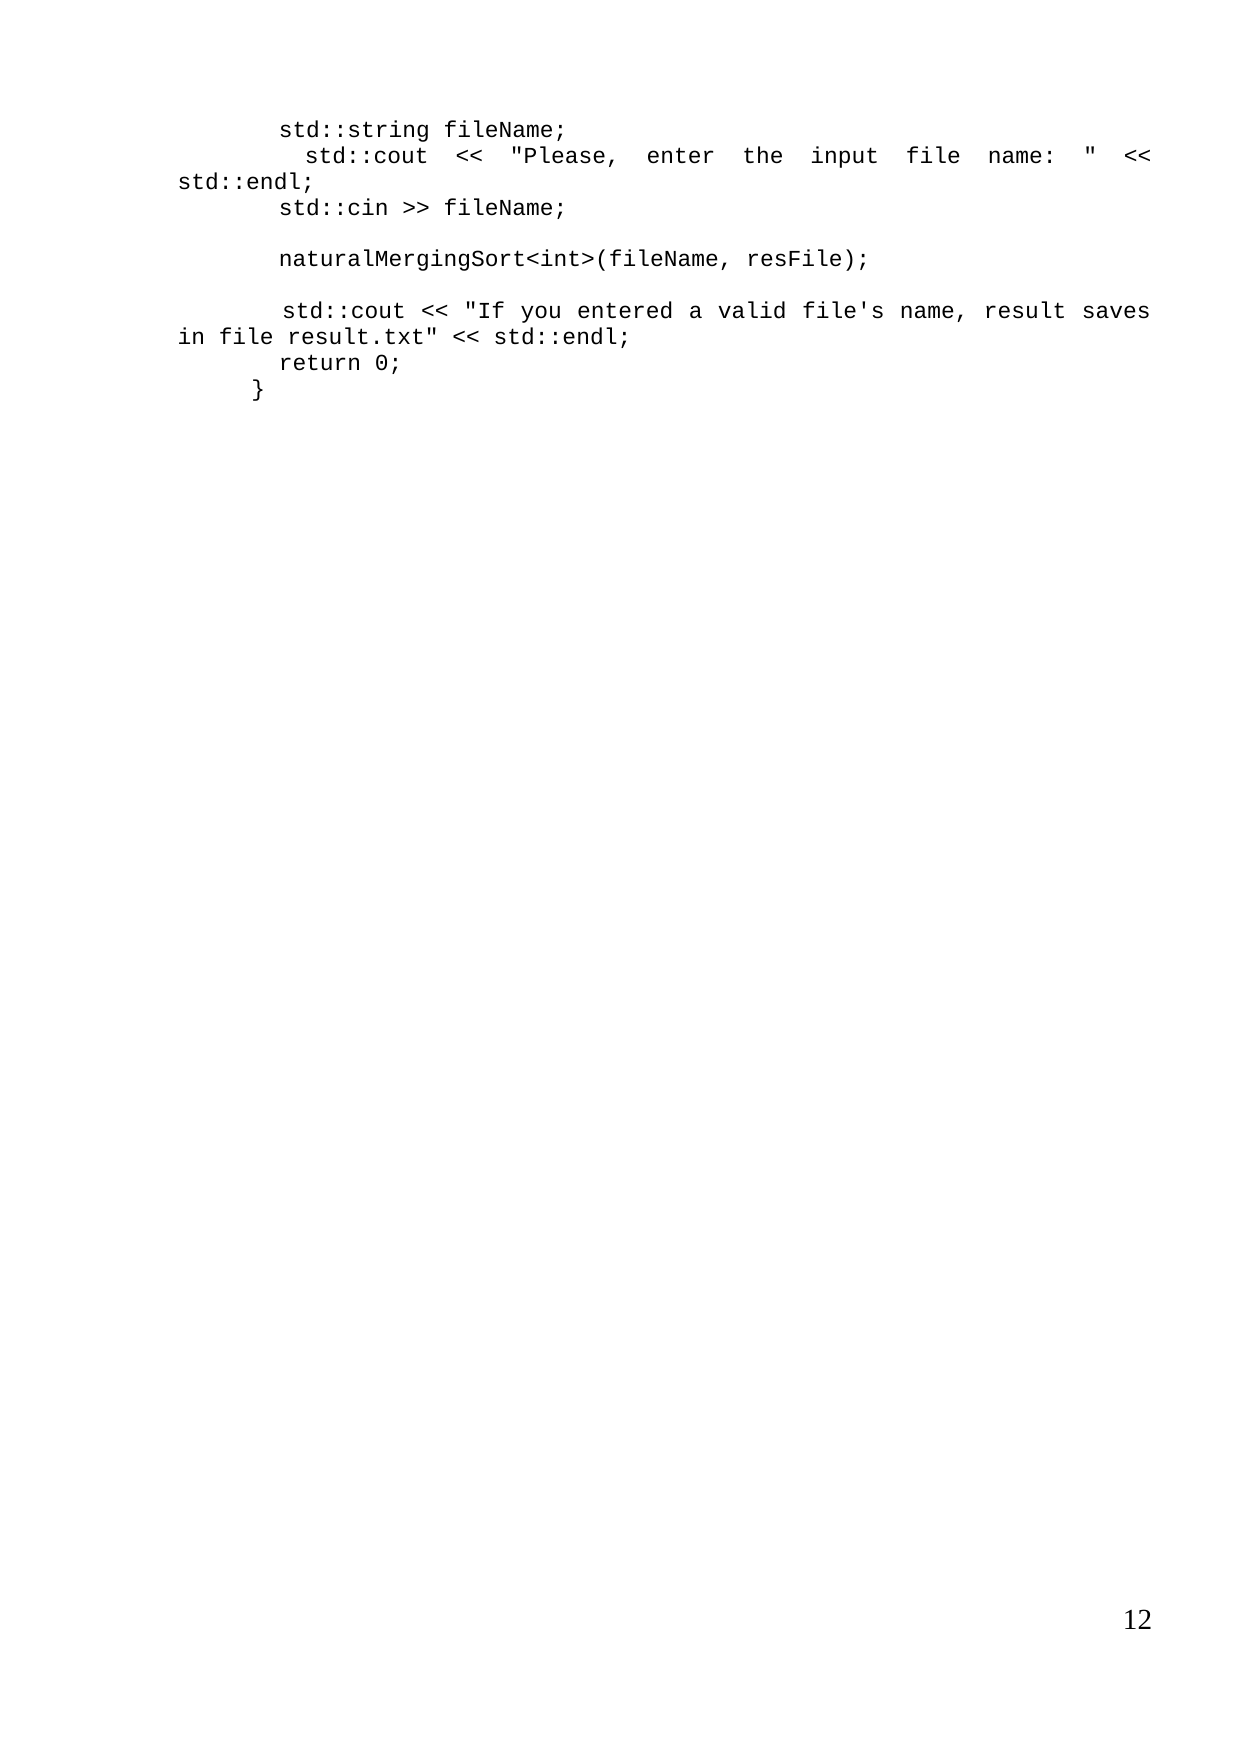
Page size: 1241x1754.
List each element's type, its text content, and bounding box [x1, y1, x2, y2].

text } [177, 377, 1152, 403]
text std::string fileName; [177, 118, 1152, 144]
text naturalMergingSort<int>(fileName, resFile); [177, 248, 1152, 274]
text std::cout << "Please, enter the input file name: " << std::endl; [177, 144, 1152, 196]
text return 0; [177, 352, 1152, 377]
text std::cout << "If you entered a valid file's name, result saves in file result.txt" << std::endl; [177, 300, 1152, 352]
text std::cin >> fileName; [177, 196, 1152, 222]
